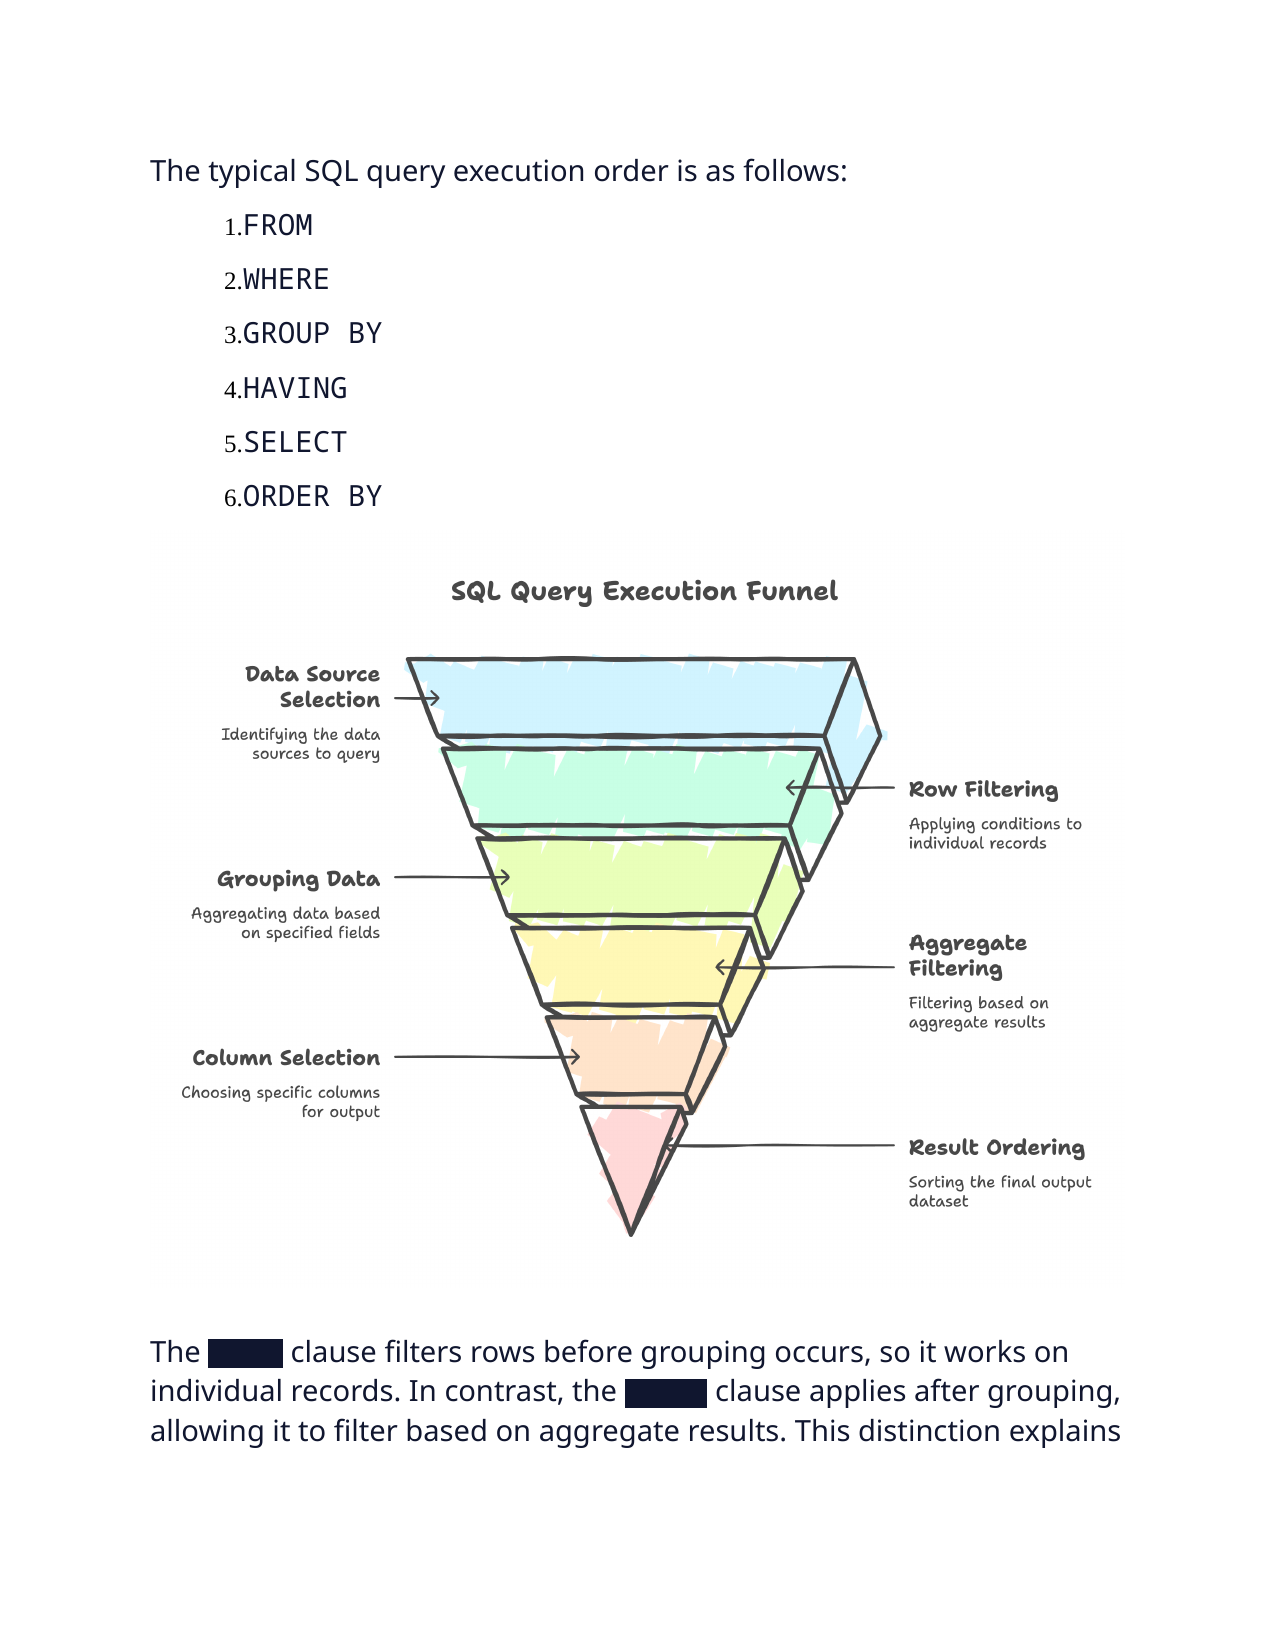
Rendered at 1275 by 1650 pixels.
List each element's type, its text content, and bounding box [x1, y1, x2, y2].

list SELECT [150, 421, 1125, 461]
list FROM [150, 204, 1125, 244]
text The typical SQL query execution order is as follows: [150, 150, 1125, 190]
list GROUP BY [150, 313, 1125, 352]
list WHERE [150, 258, 1125, 298]
list ORDER BY [150, 476, 1125, 515]
text The WHERE clause filters rows before grouping occurs, so it works on individual records. In contrast, the HAVING clause applies after grouping, allowing it to filter based on aggregate results. This distinction explains [150, 1331, 1125, 1450]
picture [150, 530, 1125, 1288]
list HAVING [150, 367, 1125, 407]
